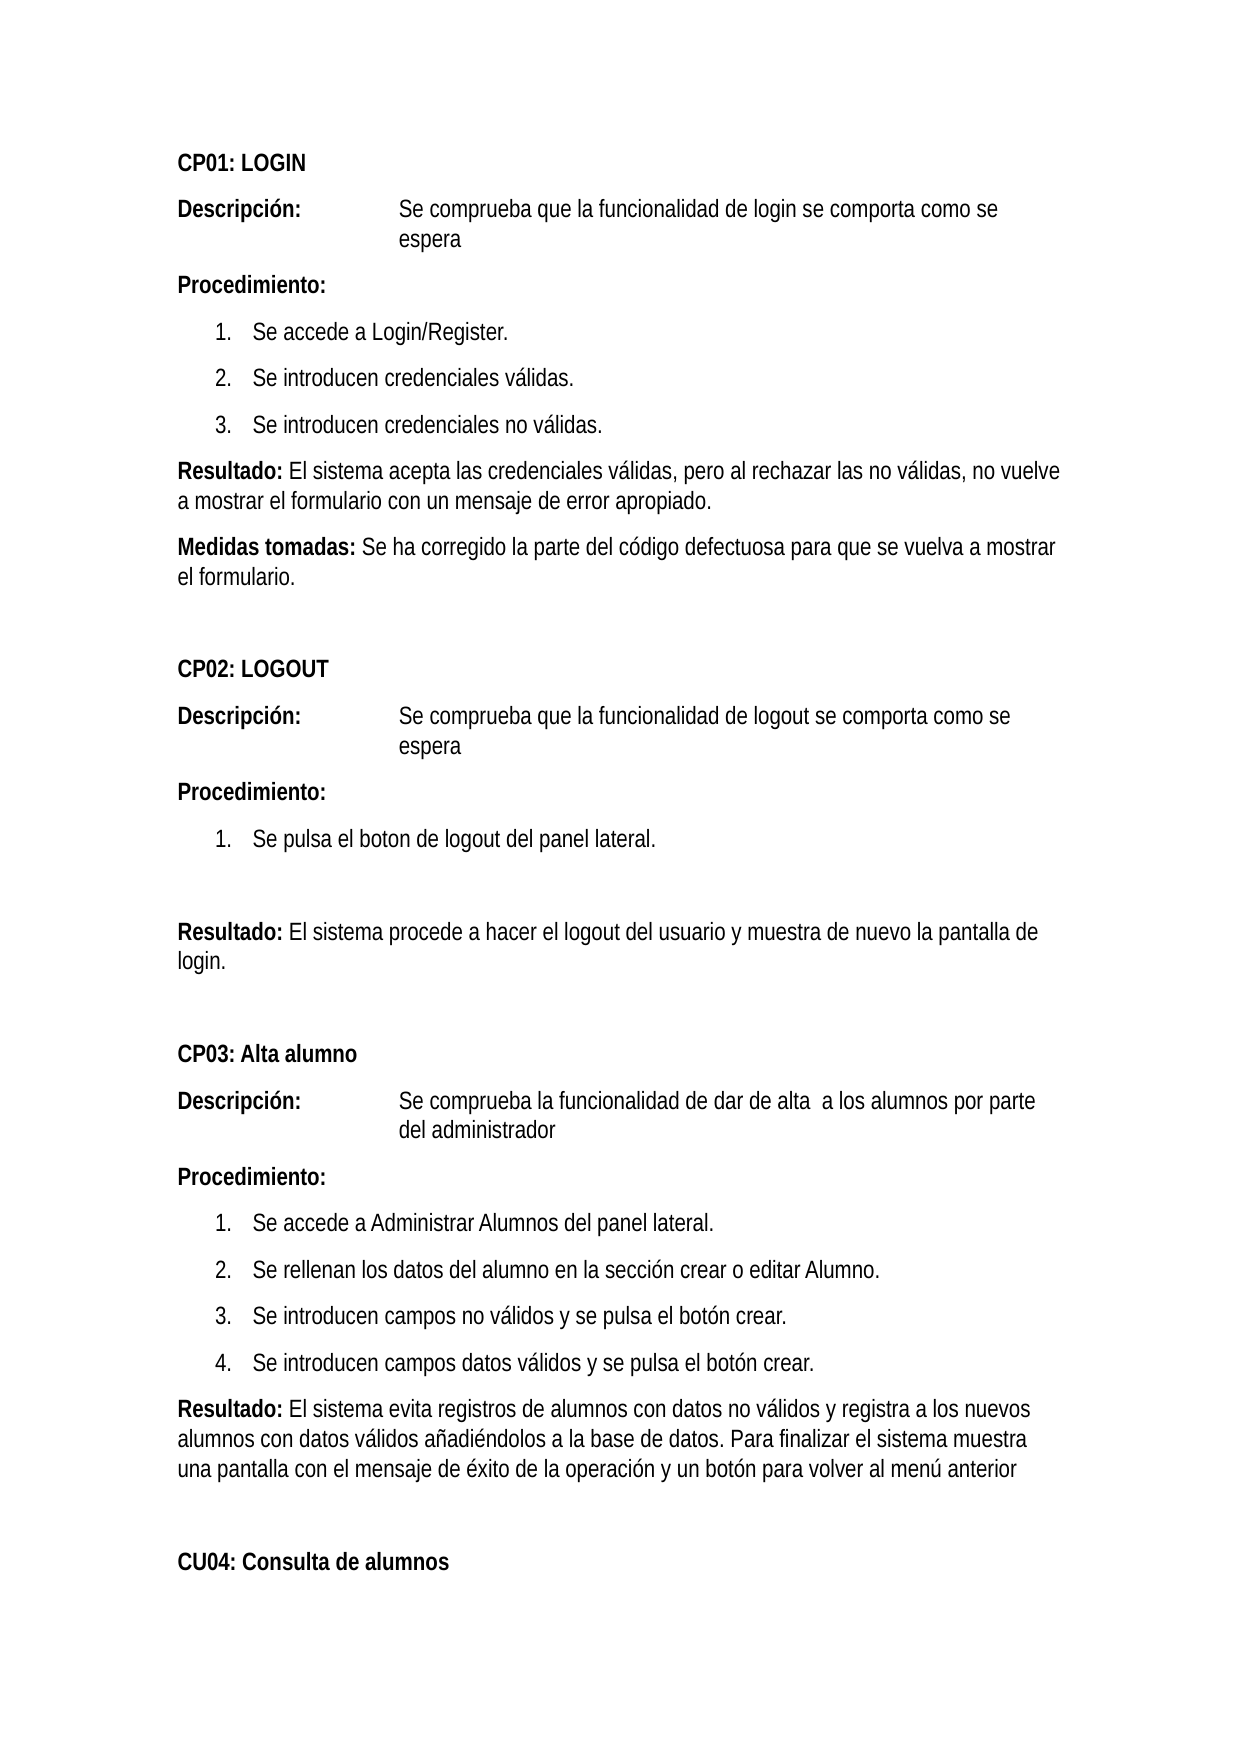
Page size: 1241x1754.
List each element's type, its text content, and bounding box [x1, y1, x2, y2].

list Se accede a Administrar Alumnos del panel lateral. [215, 1208, 1063, 1237]
text CU04: Consulta de alumnos [177, 1547, 1063, 1575]
text Procedimiento: [177, 1162, 1063, 1191]
list Se pulsa el boton de logout del panel lateral. [215, 823, 1063, 852]
list Se introducen campos no válidos y se pulsa el botón crear. [215, 1301, 1063, 1330]
list Se accede a Login/Register. [215, 317, 1063, 345]
text Resultado: El sistema evita registros de alumnos con datos no válidos y registra a los nuevos alumnos con datos válidos añadiéndolos a la base de datos. Para finalizar el sistema muestra una pantalla con el mensaje de éxito de la operación y un botón para volver al menú anterior [177, 1394, 1063, 1482]
text CP01: LOGIN [177, 148, 1063, 176]
text Descripción: Se comprueba que la funcionalidad de login se comporta como se espera [177, 194, 1063, 252]
text Procedimiento: [177, 270, 1063, 299]
list Se introducen campos datos válidos y se pulsa el botón crear. [215, 1348, 1063, 1376]
list Se rellenan los datos del alumno en la sección crear o editar Alumno. [215, 1255, 1063, 1283]
text Descripción: Se comprueba la funcionalidad de dar de alta a los alumnos por parte del administrador [177, 1086, 1063, 1144]
list Se introducen credenciales no válidas. [215, 410, 1063, 438]
list Se introducen credenciales válidas. [215, 363, 1063, 392]
text Procedimiento: [177, 777, 1063, 806]
text CP03: Alta alumno [177, 1039, 1063, 1068]
text Descripción: Se comprueba que la funcionalidad de logout se comporta como se espera [177, 701, 1063, 759]
text Resultado: El sistema procede a hacer el logout del usuario y muestra de nuevo la pantalla de login. [177, 916, 1063, 975]
text Medidas tomadas: Se ha corregido la parte del código defectuosa para que se vuelva a mostrar el formulario. [177, 532, 1063, 591]
text Resultado: El sistema acepta las credenciales válidas, pero al rechazar las no válidas, no vuelve a mostrar el formulario con un mensaje de error apropiado. [177, 456, 1063, 514]
text CP02: LOGOUT [177, 654, 1063, 683]
